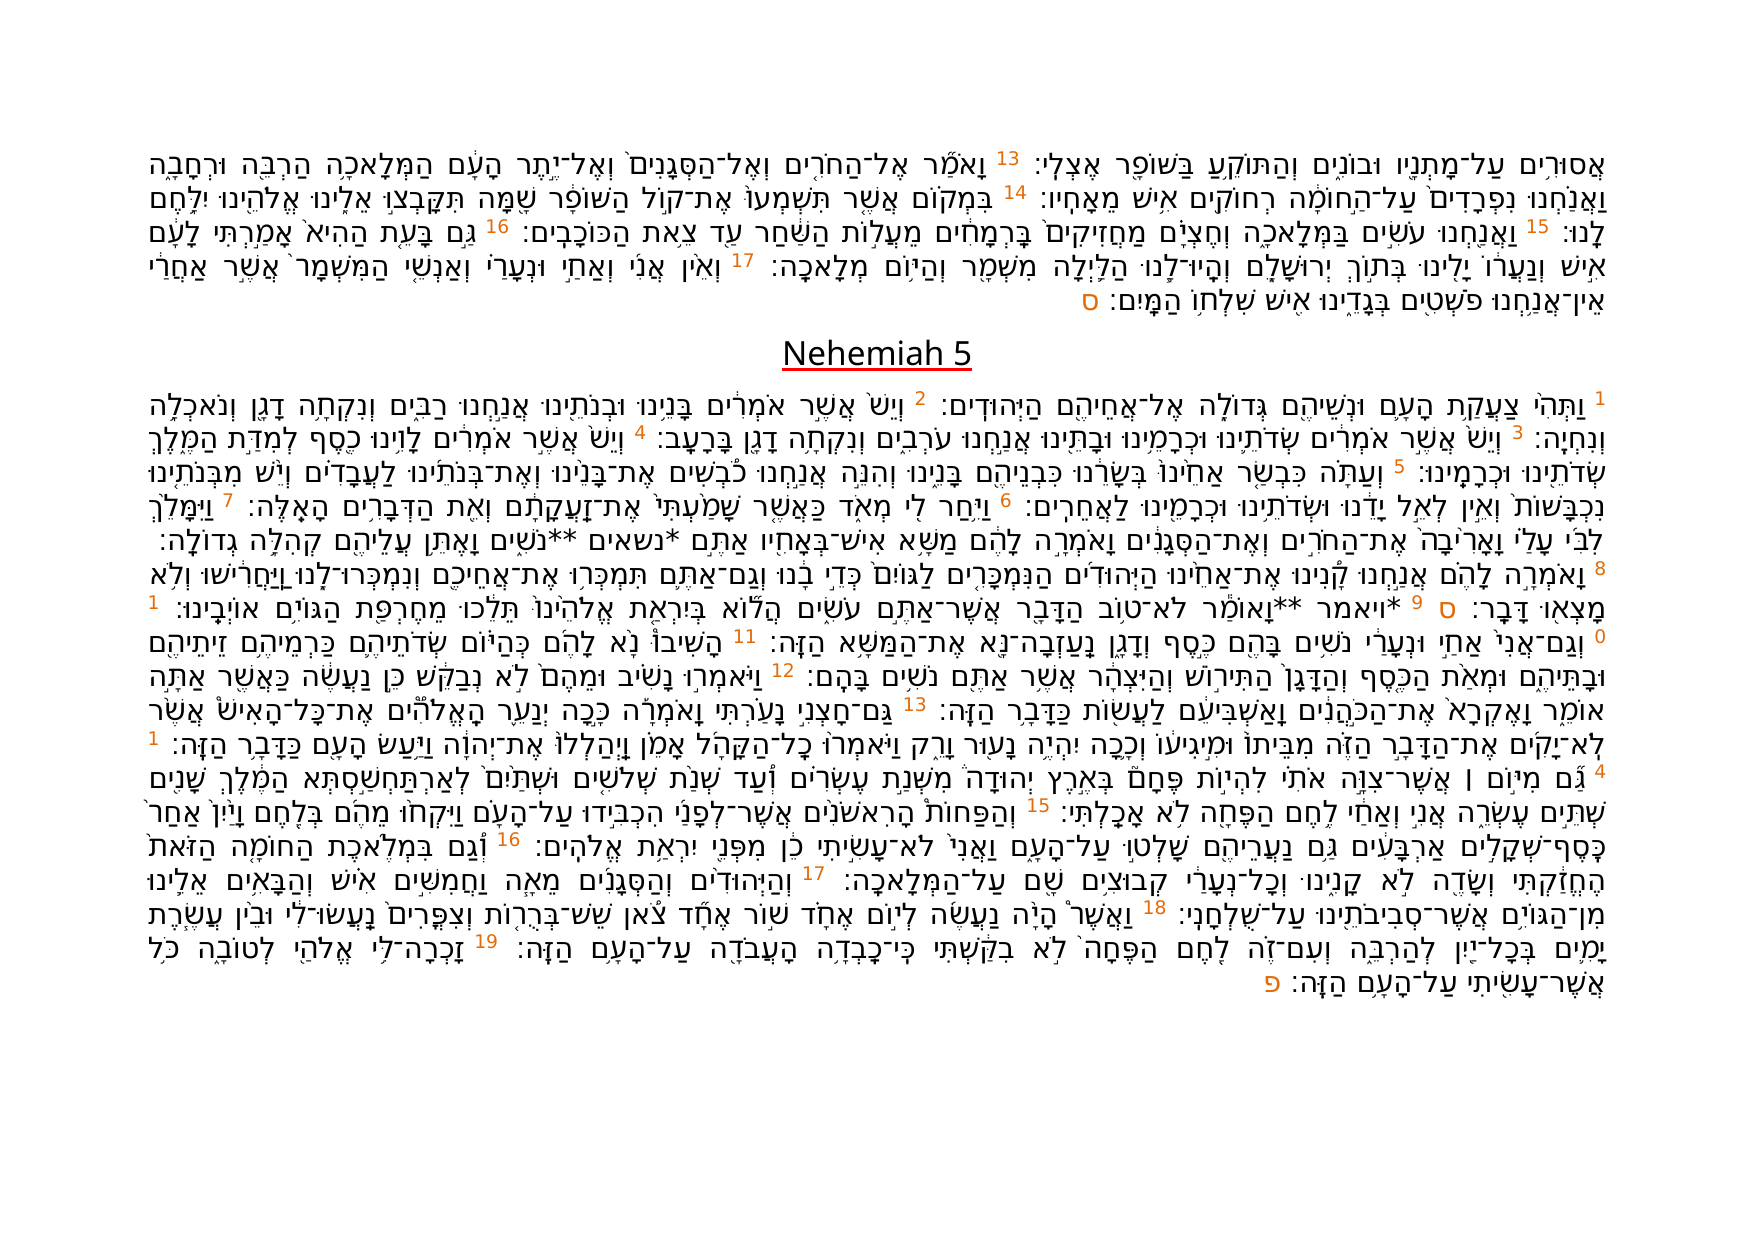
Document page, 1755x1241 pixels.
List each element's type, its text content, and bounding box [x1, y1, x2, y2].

text Nehemiah 5 [148, 330, 1606, 375]
text 1 וַתְּהִ֨י צַעֲקַ֥ת הָעָ֛ם וּנְשֵׁיהֶ֖ם גְּדוֹלָ֑ה אֶל־אֲחֵיהֶ֖ם הַיְּהוּדִֽים׃ 2 וְיֵשׁ֙ אֲשֶׁ֣ר אֹמְרִ֔ים בָּנֵ֥ינוּ וּבְנֹתֵ֖ינוּ אֲנַ֣חְנוּ רַבִּ֑ים וְנִקְחָ֥ה דָגָ֖ן וְנֹאכְלָ֥ה וְנִחְיֶֽה׃ ‬‬3 וְיֵשׁ֙ אֲשֶׁ֣ר אֹמְרִ֔ים שְׂדֹתֵ֛ינוּ וּכְרָמֵ֥ינוּ וּבָתֵּ֖ינוּ אֲנַ֣חְנוּ עֹרְבִ֑ים וְנִקְחָ֥ה דָגָ֖ן בָּרָעָֽב׃ ‬‬4 וְיֵשׁ֙ אֲשֶׁ֣ר אֹמְרִ֔ים לָוִ֥ינוּ כֶ֖סֶף לְמִדַּ֣ת הַמֶּ֑לֶךְ שְׂדֹתֵ֖ינוּ וּכְרָמֵֽינוּ׃ ‬‬5 וְעַתָּ֗ה כִּבְשַׂ֤ר אַחֵ֙ינוּ֙ בְּשָׂרֵ֔נוּ כִּבְנֵיהֶ֖ם בָּנֵ֑ינוּ וְהִנֵּ֣ה אֲנַ֣חְנוּ כֹ֠בְשִׁים אֶת־בָּנֵ֨ינוּ וְאֶת־בְּנֹתֵ֜ינוּ לַעֲבָדִ֗ים וְיֵ֨שׁ מִבְּנֹתֵ֤ינוּ נִכְבָּשׁוֹת֙ וְאֵ֣ין לְאֵ֣ל יָדֵ֔נוּ וּשְׂדֹתֵ֥ינוּ וּכְרָמֵ֖ינוּ לַאֲחֵרִֽים׃ ‬‬6 וַיִּ֥חַר לִ֖י מְאֹ֑ד כַּאֲשֶׁ֤ר שָׁמַ֙עְתִּי֙ אֶת־זַֽעֲקָתָ֔ם וְאֵ֖ת הַדְּבָרִ֥ים הָאֵֽלֶּה׃ ‬‬7 וַיִּמָּלֵ֨ךְ לִבִּ֜י עָלַ֗י וָאָרִ֙יבָה֙ אֶת־הַחֹרִ֣ים וְאֶת־הַסְּגָנִ֔ים וָאֹמְרָ֣ה לָהֶ֔ם מַשָּׁ֥א אִישׁ־בְּאָחִ֖יו אַתֶּ֣ם *נשאים **נֹשִׁ֑ים וָאֶתֵּ֥ן עֲלֵיהֶ֖ם קְהִלָּ֥ה גְדוֹלָֽה׃ ‬‬8 וָאֹמְרָ֣ה לָהֶ֗ם אֲנַ֣חְנוּ קָ֠נִינוּ אֶת־אַחֵ֨ינוּ הַיְּהוּדִ֜ים הַנִּמְכָּרִ֤ים לַגּוֹיִם֙ כְּדֵ֣י בָ֔נוּ וְגַם־אַתֶּ֛ם תִּמְכְּר֥וּ אֶת־אֲחֵיכֶ֖ם וְנִמְכְּרוּ־לָ֑נוּ וֽ͏ַיַּחֲרִ֔ישׁוּ וְלֹ֥א מָצְא֖וּ דָּבָֽר׃ ס ‬‬9 *ויאמר **וָאוֹמַ֕ר לֹא־ט֥וֹב הַדָּבָ֖ר אֲשֶׁר־אַתֶּ֣ם עֹשִׂ֑ים הֲל֞וֹא בְּיִרְאַ֤ת אֱלֹהֵ֙ינוּ֙ תֵּלֵ֔כוּ מֵחֶרְפַּ֖ת הַגּוֹיִ֥ם אוֹיְבֵֽינוּ׃ ‬‬10 וְגַם־אֲנִי֙ אַחַ֣י וּנְעָרַ֔י נֹשִׁ֥ים בָּהֶ֖ם כֶּ֣סֶף וְדָגָ֑ן נַֽעַזְבָה־נָּ֖א אֶת־הַמַּשָּׁ֥א הַזֶּֽה׃ ‬‬11 הָשִׁיבוּ֩ נָ֨א לָהֶ֜ם כְּהַיּ֗וֹם שְׂדֹתֵיהֶ֛ם כַּרְמֵיהֶ֥ם זֵיתֵיהֶ֖ם וּבָתֵּיהֶ֑ם וּמְאַ֨ת הַכֶּ֤סֶף וְהַדָּגָן֙ הַתִּיר֣וֹשׁ וְהַיִּצְהָ֔ר אֲשֶׁ֥ר אַתֶּ֖ם נֹשִׁ֥ים בָּהֶֽם׃ ‬‬12 וַיֹּאמְר֣וּ נָשִׁ֗יב וּמֵהֶם֙ לֹ֣א נְבַקֵּ֔שׁ כֵּ֣ן נַעֲשֶׂ֔ה כַּאֲשֶׁ֖ר אַתָּ֣ה אוֹמֵ֑ר וָאֶקְרָא֙ אֶת־הַכֹּ֣הֲנִ֔ים וָֽאַשְׁבִּיעֵ֔ם לַעֲשׂ֖וֹת כַּדָּבָ֥ר הַזֶּֽה׃ ‬‬13 גַּם־חָצְנִ֣י נָעַ֗רְתִּי וָֽאֹמְרָ֡ה כָּ֣כָה יְנַעֵ֪ר הָֽאֱלֹהִ֟ים אֶת־כָּל־הָאִישׁ֩ אֲשֶׁ֨ר לֹֽא־יָקִ֜ים אֶת־הַדָּבָ֣ר הַזֶּ֗ה מִבֵּיתוֹ֙ וּמִ֣יגִיע֔וֹ וְכָ֛כָה יִהְיֶ֥ה נָע֖וּר וָרֵ֑ק וַיֹּאמְר֨וּ כָֽל־הַקָּהָ֜ל אָמֵ֗ן וַֽיְהַלְלוּ֙ אֶת־יְהוָ֔ה וַיַּ֥עַשׂ הָעָ֖ם כַּדָּבָ֥ר הַזֶּֽה׃ ‬‬14 גַּ֞ם מִיּ֣וֹם ׀ אֲשֶׁר־צִוָּ֣ה אֹתִ֗י לִהְי֣וֹת פֶּחָם֮ בְּאֶ֣רֶץ יְהוּדָה֒ מִשְּׁנַ֣ת עֶשְׂרִ֗ים וְ֠עַד שְׁנַ֨ת שְׁלֹשִׁ֤ים וּשְׁתַּ֙יִם֙ לְאַרְתַּחְשַׁ֣סְתְּא הַמֶּ֔לֶךְ שָׁנִ֖ים שְׁתֵּ֣ים עֶשְׂרֵ֑ה אֲנִ֣י וְאַחַ֔י לֶ֥חֶם הַפֶּחָ֖ה לֹ֥א אָכַֽלְתִּי׃ ‬‬15 וְהַפַּחוֹת֩ הָרִאשֹׁנִ֨ים אֲשֶׁר־לְפָנַ֜י הִכְבִּ֣ידוּ עַל־הָעָ֗ם וַיִּקְח֨וּ מֵהֶ֜ם בְּלֶ֤חֶם וָיַ֙יִן֙ אַחַר֙ כֶּֽסֶף־שְׁקָלִ֣ים אַרְבָּעִ֔ים גַּ֥ם נַעֲרֵיהֶ֖ם שָׁלְט֣וּ עַל־הָעָ֑ם וַאֲנִי֙ לֹא־עָשִׂ֣יתִי כֵ֔ן מִפְּנֵ֖י יִרְאַ֥ת אֱלֹהִֽים׃ ‬‬16 וְ֠גַם בִּמְלֶ֜אכֶת הַחוֹמָ֤ה הַזֹּאת֙ הֶחֱזַ֔קְתִּי וְשָׂדֶ֖ה לֹ֣א קָנִ֑ינוּ וְכָל־נְעָרַ֔י קְבוּצִ֥ים שָׁ֖ם עַל־הַמְּלָאכָֽה׃ ‬‬17 וְהַיְּהוּדִ֨ים וְהַסְּגָנִ֜ים מֵאָ֧ה וַחֲמִשִּׁ֣ים אִ֗ישׁ וְהַבָּאִ֥ים אֵלֵ֛ינוּ מִן־הַגּוֹיִ֥ם אֲשֶׁר־סְבִיבֹתֵ֖ינוּ עַל־שֻׁלְחָנִֽי׃ ‬‬18 וַאֲשֶׁר֩ הָיָ֨ה נַעֲשֶׂ֜ה לְי֣וֹם אֶחָ֗ד שׁ֣וֹר אֶחָ֞ד צֹ֠אן שֵׁשׁ־בְּרֻר֤וֹת וְצִפֳּרִים֙ נַֽעֲשׂוּ־לִ֔י וּבֵ֨ין עֲשֶׂ֧רֶת יָמִ֛ים בְּכָל־יַ֖יִן לְהַרְבֵּ֑ה וְעִם־זֶ֗ה לֶ֤חֶם הַפֶּחָה֙ לֹ֣א בִקַּ֔שְׁתִּי כִּֽי־כָֽבְדָ֥ה הָעֲבֹדָ֖ה עַל־הָעָ֥ם הַזֶּֽה׃ ‬‬19 זָכְרָה־לִּ֥י אֱלֹהַ֖י לְטוֹבָ֑ה כֹּ֥ל אֲשֶׁר־עָשִׂ֖יתִי עַל־הָעָ֥ם הַזֶּֽה׃ פ ‬‬‬‬‬‬‬‬‬‬‬‬‬‬‬‬‬‬‬‬ [148, 388, 1606, 999]
text 9 וַיְהִ֞י כַּֽאֲשֶׁר־שָׁמְע֤וּ אוֹיְבֵ֙ינוּ֙ כִּי־נ֣וֹדַֽע לָ֔נוּ וַיָּ֥פֶר הָאֱלֹהִ֖ים אֶת־עֲצָתָ֑ם *ונשוב **וַנָּ֤שָׁב כֻּלָּ֙נוּ֙ אֶל־הַ֣חוֹמָ֔ה אִ֖ישׁ אֶל־מְלַאכְתּֽוֹ׃ ‬‬10 וַיְהִ֣י ׀ מִן־הַיּ֣וֹם הַה֗וּא חֲצִ֣י נְעָרַי֮ עֹשִׂ֣ים בַּמְּלָאכָה֒ וְחֶצְיָ֗ם מַחֲזִיקִים֙ וְהָרְמָחִ֣ים הַמָּגִנִּ֔ים וְהַקְּשָׁת֖וֹת וְהַשִּׁרְיֹנִ֑ים וְהַ֨שָּׂרִ֔ים אַחֲרֵ֖י כָּל־בֵּ֥ית יְהוּדָֽה׃ ‬‬11 הַבּוֹנִ֧ים בַּחוֹמָ֛ה וְהַנֹּשְׂאִ֥ים בַּסֶּ֖בֶל עֹמְשִׂ֑ים בְּאַחַ֤ת יָדוֹ֙ עֹשֶׂ֣ה בַמְּלָאכָ֔ה וְאַחַ֖ת מַחֲזֶ֥קֶת הַשָּֽׁלַח׃ ‬‬12 וְהַ֨בּוֹנִ֔ים אִ֥ישׁ חַרְבּ֛וֹ אֲסוּרִ֥ים עַל־מָתְנָ֖יו וּבוֹנִ֑ים וְהַתּוֹקֵ֥עַ בַּשּׁוֹפָ֖ר אֶצְלִֽי׃ ‬‬13 וָאֹמַ֞ר אֶל־הַחֹרִ֤ים וְאֶל־הַסְּגָנִים֙ וְאֶל־יֶ֣תֶר הָעָ֔ם הַמְּלָאכָ֥ה הַרְבֵּ֖ה וּרְחָבָ֑ה וַאֲנַ֗חְנוּ נִפְרָדִים֙ עַל־הַ֣חוֹמָ֔ה רְחוֹקִ֖ים אִ֥ישׁ מֵאָחִֽיו׃ ‬‬14 בִּמְק֗וֹם אֲשֶׁ֤ר תִּשְׁמְעוּ֙ אֶת־ק֣וֹל הַשּׁוֹפָ֔ר שָׁ֖מָּה תִּקָּבְצ֣וּ אֵלֵ֑ינוּ אֱלֹהֵ֖ינוּ יִלָּ֥חֶם לָֽנוּ׃ ‬‬15 וַאֲנַ֖חְנוּ עֹשִׂ֣ים בַּמְּלָאכָ֑ה וְחֶצְיָ֗ם מַחֲזִיקִים֙ בָּֽרְמָחִ֔ים מֵעֲל֣וֹת הַשַּׁ֔חַר עַ֖ד צֵ֥את הַכּוֹכָבִֽים׃ ‬‬16 גַּ֣ם בָּעֵ֤ת הַהִיא֙ אָמַ֣רְתִּי לָעָ֔ם אִ֣ישׁ וְנַעֲר֔וֹ יָלִ֖ינוּ בְּת֣וֹךְ יְרוּשָׁלָ֑͏ִם וְהָֽיוּ־לָ֧נוּ הַלַּ֛יְלָה מִשְׁמָ֖ר וְהַיּ֥וֹם מְלָאכָֽה׃ ‬‬17 וְאֵ֨ין אֲנִ֜י וְאַחַ֣י וּנְעָרַ֗י וְאַנְשֵׁ֤י הַמִּשְׁמָר֙ אֲשֶׁ֣ר אַחֲרַ֔י אֵין־אֲנַ֥חְנוּ פֹשְׁטִ֖ים בְּגָדֵ֑ינוּ אִ֖ישׁ שִׁלְח֥וֹ הַמָּֽיִם׃ ס ‬‬‬‬‬‬‬‬‬‬‬ [148, 148, 1606, 317]
